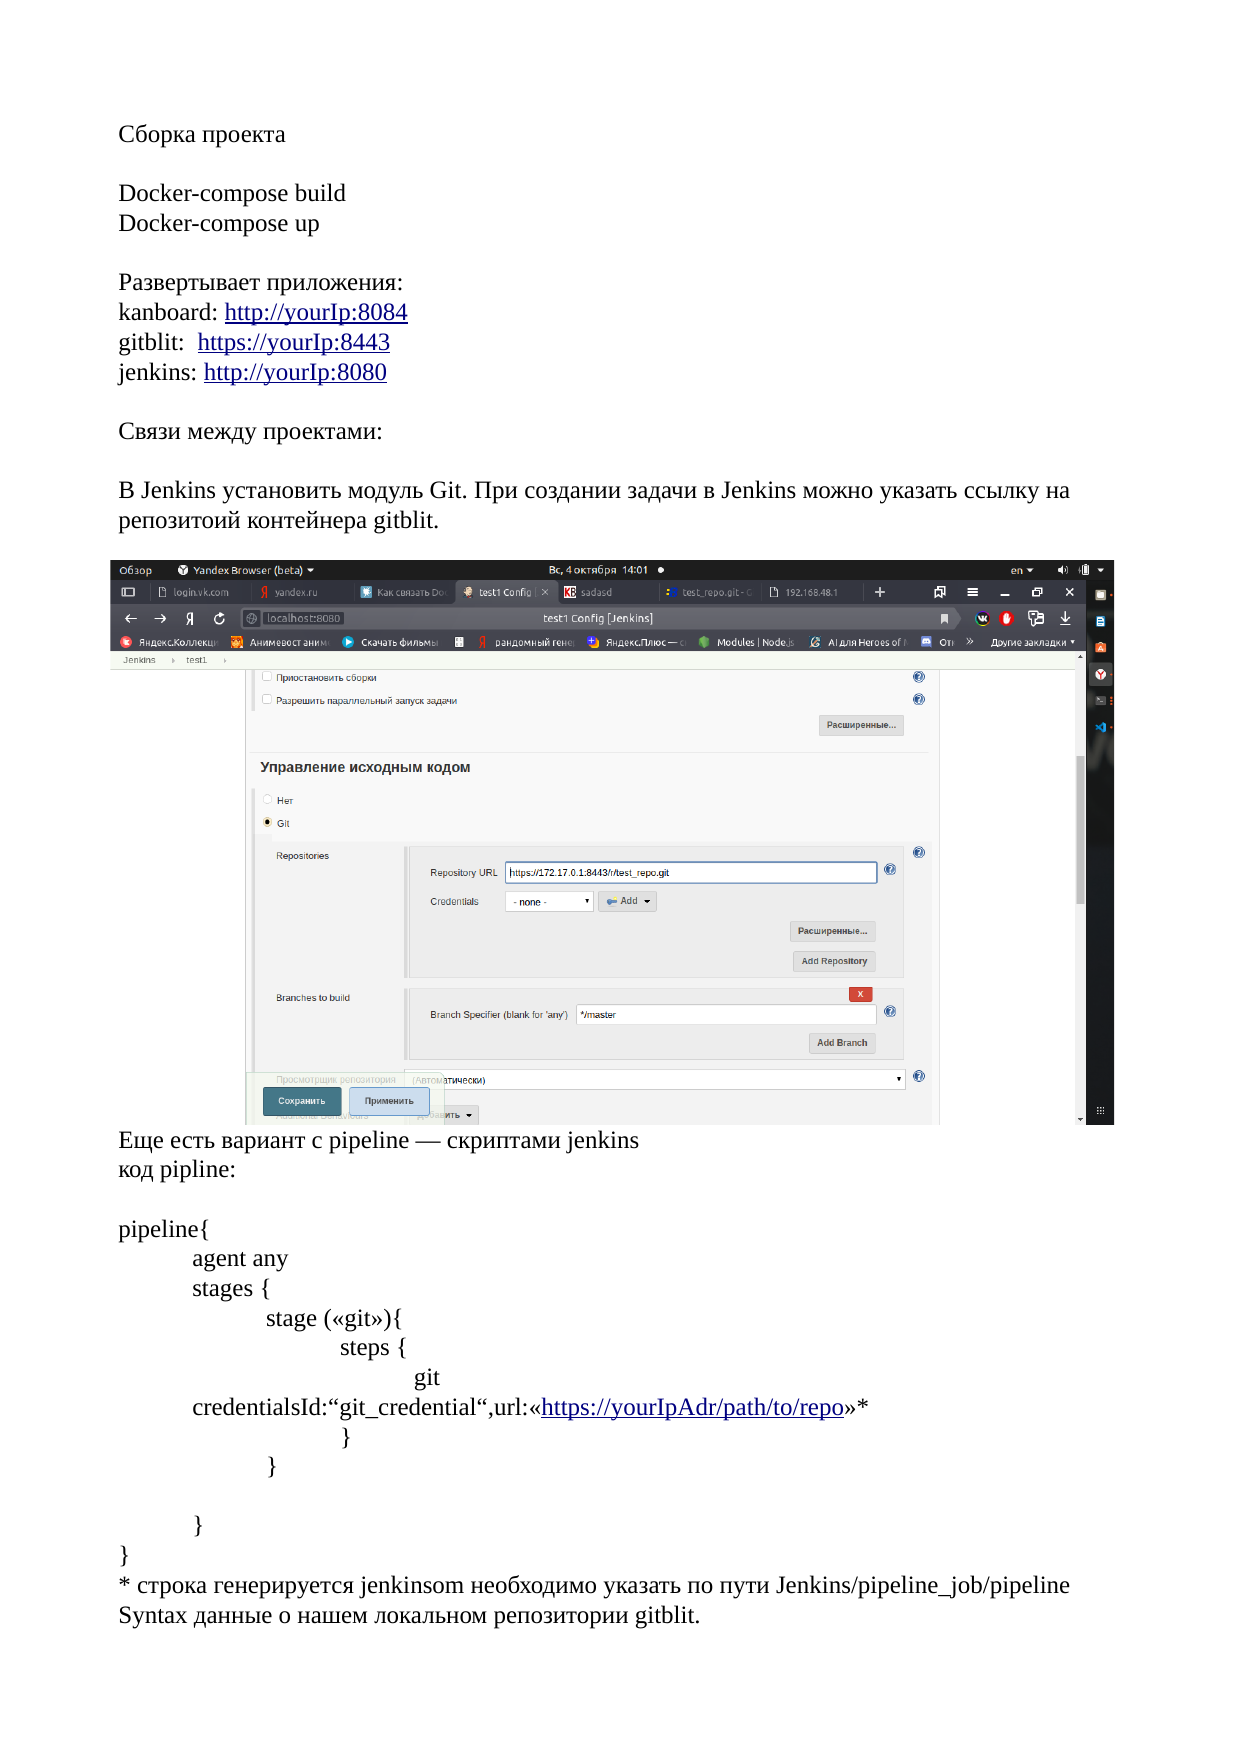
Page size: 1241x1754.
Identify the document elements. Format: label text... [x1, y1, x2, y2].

text Docker-compose build [118, 177, 1122, 207]
picture [110, 560, 1115, 1125]
text jenkins: http://yourIp:8080 [118, 356, 1122, 385]
text agent any [118, 1242, 1122, 1272]
text В Jenkins установить модуль Git. При создании задачи в Jenkins можно указать ссылку на репозитоий контейнера gitblit. [118, 474, 1122, 534]
text pipeline{ [118, 1213, 1122, 1242]
text steps { [118, 1332, 1122, 1361]
text код pipline: [118, 1153, 1122, 1183]
text Docker-compose up [118, 207, 1122, 237]
text stages { [118, 1272, 1122, 1302]
text git credentialsId:“git_credential“,url:«https://yourIpAdr/path/to/repo»* [118, 1361, 1122, 1421]
text } [118, 1450, 1122, 1480]
text Еще есть вариант с pipeline — скриптами jenkins [118, 534, 1122, 1153]
text Связи между проектами: [118, 415, 1122, 445]
text stage («git»){ [118, 1302, 1122, 1332]
text } [118, 1510, 1122, 1539]
text gitblit: https://yourIp:8443 [118, 326, 1122, 356]
text } [118, 1421, 1122, 1450]
text Сборка проекта [118, 118, 1122, 148]
text * строка генерируется jenkinsom необходимо указать по пути Jenkins/pipeline_job/pipeline Syntax данные о нашем локальном репозитории gitblit. [118, 1569, 1122, 1628]
text Развертывает приложения: [118, 267, 1122, 296]
text kanboard: http://yourIp:8084 [118, 296, 1122, 326]
text } [118, 1539, 1122, 1569]
